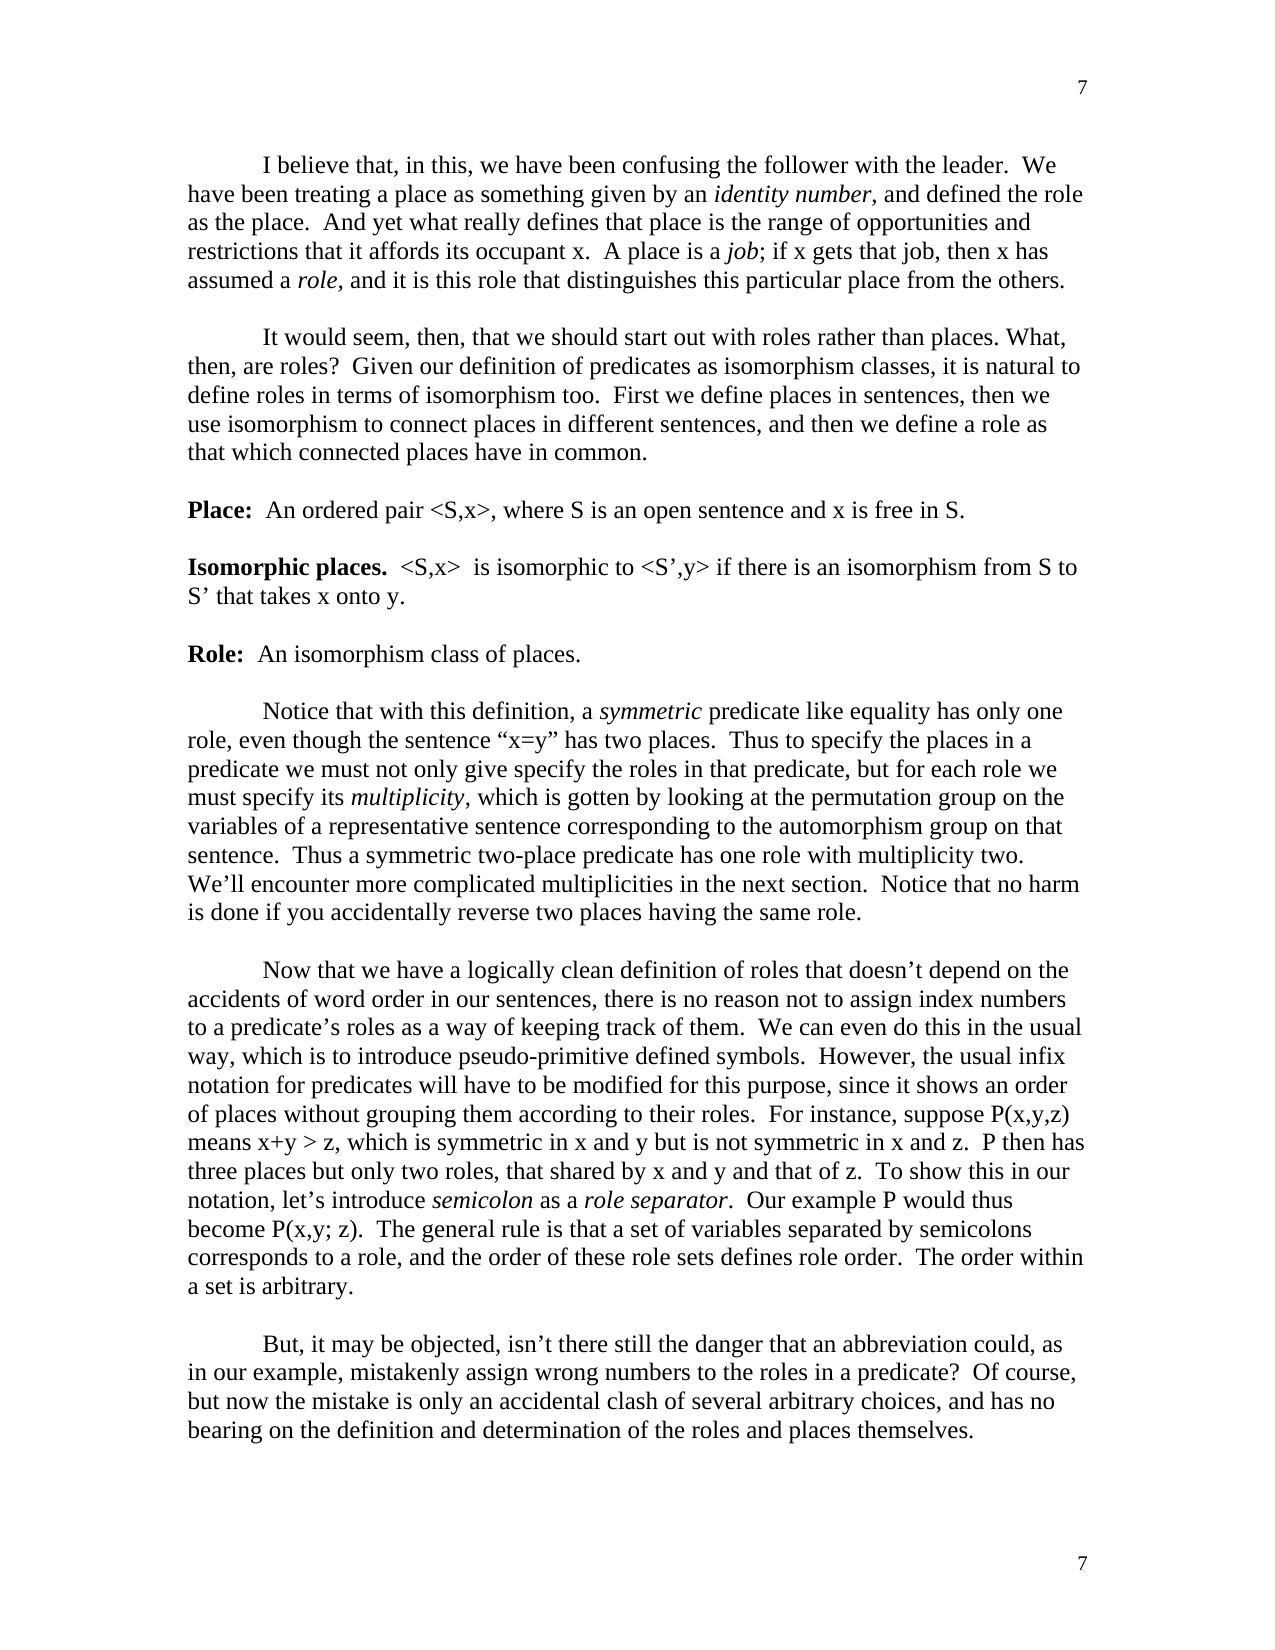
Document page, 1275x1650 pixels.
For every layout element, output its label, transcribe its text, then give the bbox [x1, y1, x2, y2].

text Isomorphic places. <S,x> is isomorphic to <S’,y> if there is an isomorphism from S to S’ that takes x onto y. [187, 552, 1087, 610]
text Notice that with this definition, a symmetric predicate like equality has only one role, even though the sentence “x=y” has two places. Thus to specify the places in a predicate we must not only give specify the roles in that predicate, but for each role we must specify its multiplicity, which is gotten by looking at the permutation group on the variables of a representative sentence corresponding to the automorphism group on that sentence. Thus a symmetric two-place predicate has one role with multiplicity two. We’ll encounter more complicated multiplicities in the next section. Notice that no harm is done if you accidentally reverse two places having the same role. [187, 696, 1087, 926]
text Place: An ordered pair <S,x>, where S is an open sentence and x is free in S. [187, 495, 1087, 524]
text Now that we have a logically clean definition of roles that doesn’t depend on the accidents of word order in our sentences, there is no reason not to assign index numbers to a predicate’s roles as a way of keeping track of them. We can even do this in the usual way, which is to introduce pseudo-primitive defined symbols. However, the usual infix notation for predicates will have to be modified for this purpose, since it shows an order of places without grouping them according to their roles. For instance, suppose P(x,y,z) means x+y > z, which is symmetric in x and y but is not symmetric in x and z. P then has three places but only two roles, that shared by x and y and that of z. To show this in our notation, let’s introduce semicolon as a role separator. Our example P would thus become P(x,y; z). The general rule is that a set of variables separated by semicolons corresponds to a role, and the order of these role sets defines role order. The order within a set is arbitrary. [187, 955, 1087, 1300]
text I believe that, in this, we have been confusing the follower with the leader. We have been treating a place as something given by an identity number, and defined the role as the place. And yet what really defines that place is the range of opportunities and restrictions that it affords its occupant x. A place is a job; if x gets that job, then x has assumed a role, and it is this role that distinguishes this particular place from the others. [187, 150, 1087, 294]
text Role: An isomorphism class of places. [187, 639, 1087, 667]
text It would seem, then, that we should start out with roles rather than places. What, then, are roles? Given our definition of predicates as isomorphism classes, it is natural to define roles in terms of isomorphism too. First we define places in sentences, then we use isomorphism to connect places in different sentences, and then we define a role as that which connected places have in common. [187, 322, 1087, 466]
text But, it may be objected, isn’t there still the danger that an abbreviation could, as in our example, mistakenly assign wrong numbers to the roles in a predicate? Of course, but now the mistake is only an accidental clash of several arbitrary choices, and has no bearing on the definition and determination of the roles and places themselves. [187, 1329, 1087, 1444]
